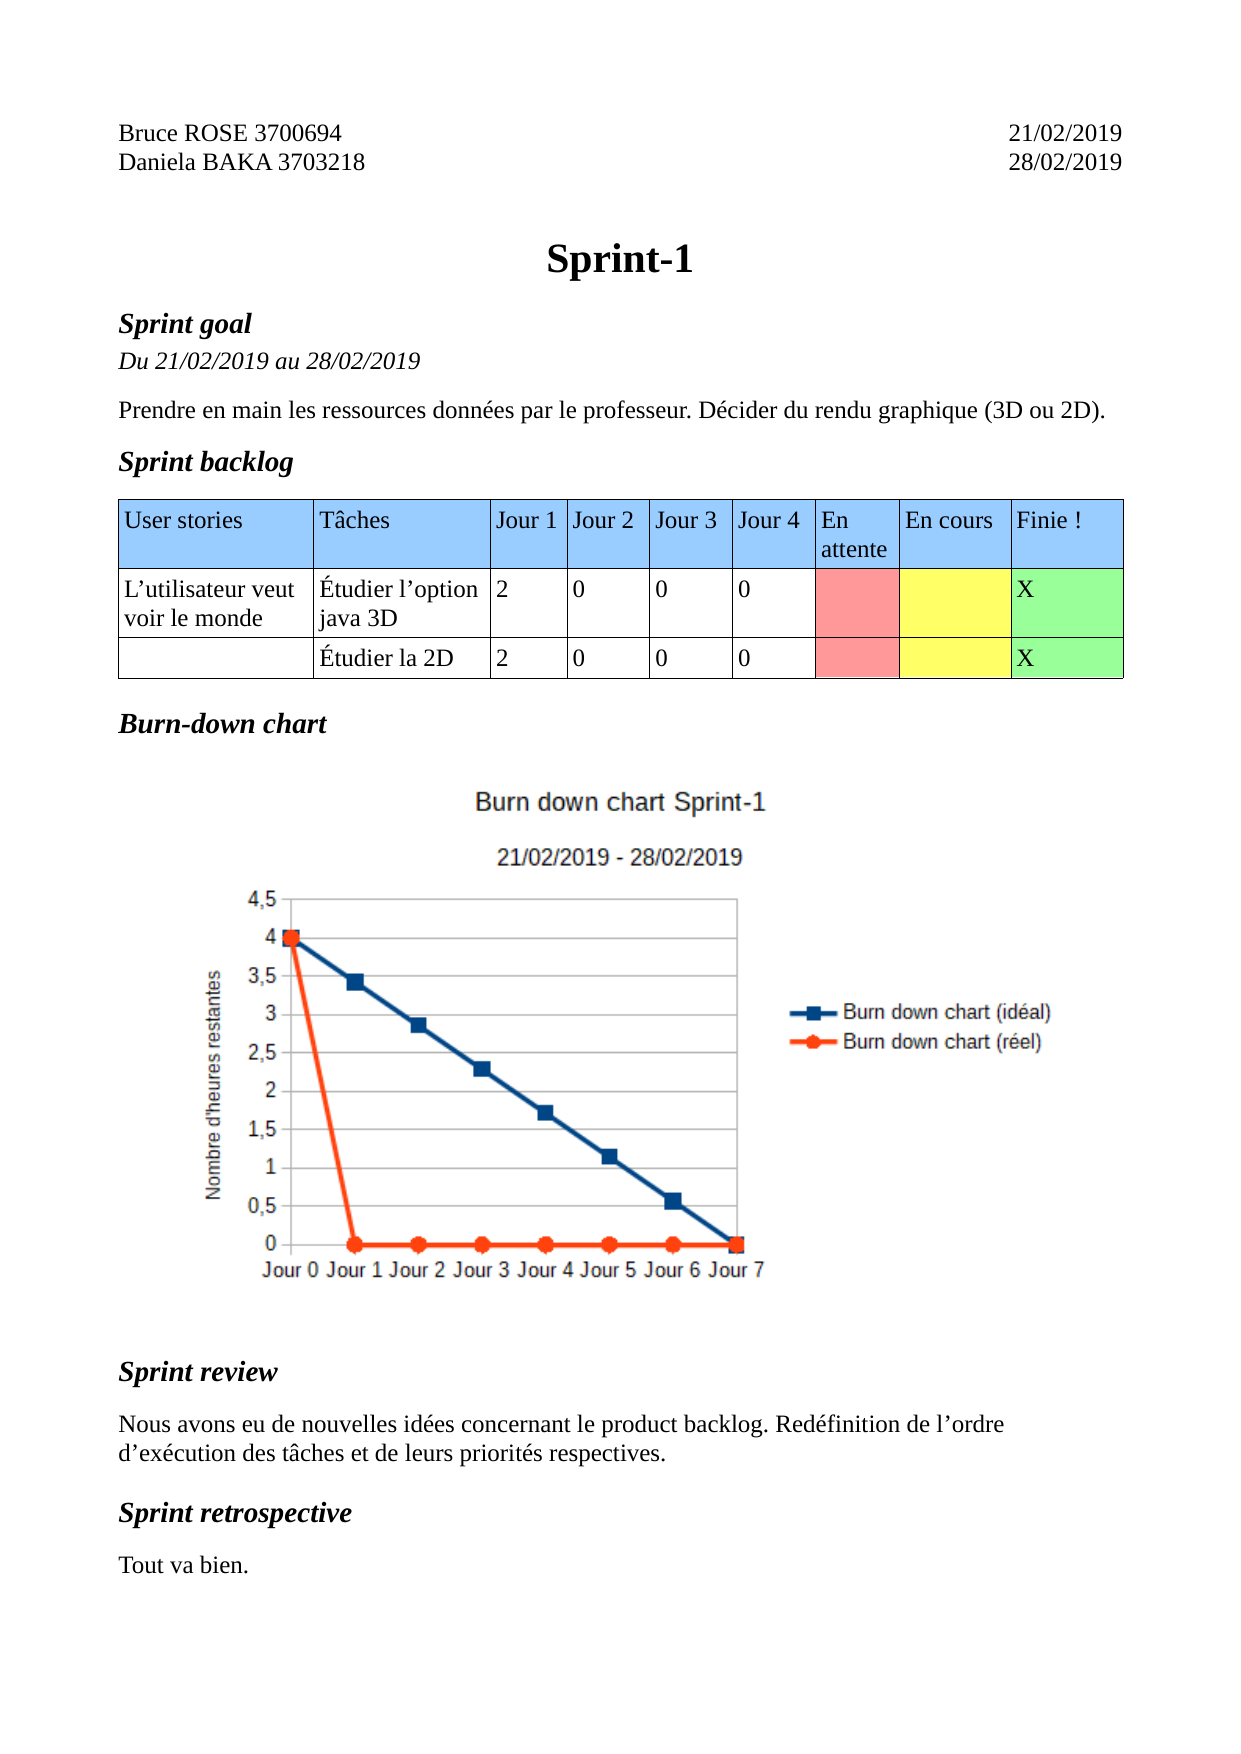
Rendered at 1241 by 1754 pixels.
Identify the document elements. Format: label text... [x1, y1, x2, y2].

table_header Jour 4 [733, 500, 815, 568]
text Sprint backlog [118, 444, 1122, 478]
table_cell 0 [733, 569, 815, 637]
text Nous avons eu de nouvelles idées concernant le product backlog. Redéfinition de l’ordre d’exécution des tâches et de leurs priorités respectives. [118, 1409, 1122, 1466]
table_cell L’utilisateur veut voir le monde [119, 569, 313, 637]
table_header User stories [119, 500, 313, 568]
table_header En attente [816, 500, 899, 568]
text Sprint review [118, 1354, 1122, 1388]
table_header Tâches [314, 500, 490, 568]
text Du 21/02/2019 au 28/02/2019 [118, 346, 1122, 375]
table_cell Étudier la 2D [314, 638, 490, 677]
table_cell 0 [650, 638, 732, 677]
table_cell X [1012, 569, 1123, 637]
table_cell [900, 569, 1011, 637]
table_header Jour 3 [650, 500, 732, 568]
table_header Jour 2 [568, 500, 649, 568]
text Sprint goal [118, 306, 1122, 339]
picture [170, 761, 1070, 1293]
table_cell [816, 638, 899, 677]
table_cell Étudier l’option java 3D [314, 569, 490, 637]
table_header Finie ! [1012, 500, 1123, 568]
table_cell 2 [491, 638, 567, 677]
table_cell [119, 638, 313, 677]
table_header En cours [900, 500, 1011, 568]
table_cell 2 [491, 569, 567, 637]
table_cell 0 [568, 569, 649, 637]
table_header Jour 1 [491, 500, 567, 568]
text Sprint-1 [118, 234, 1122, 282]
table_cell 0 [568, 638, 649, 677]
text Burn-down chart [118, 706, 1122, 740]
table_cell X [1012, 638, 1123, 677]
table_cell [816, 569, 899, 637]
table_cell [900, 638, 1011, 677]
table_cell 0 [650, 569, 732, 637]
text Tout va bien. [118, 1550, 1122, 1579]
table_cell 0 [733, 638, 815, 677]
text Prendre en main les ressources données par le professeur. Décider du rendu graphique (3D ou 2D). [118, 395, 1122, 424]
text Sprint retrospective [118, 1495, 1122, 1529]
